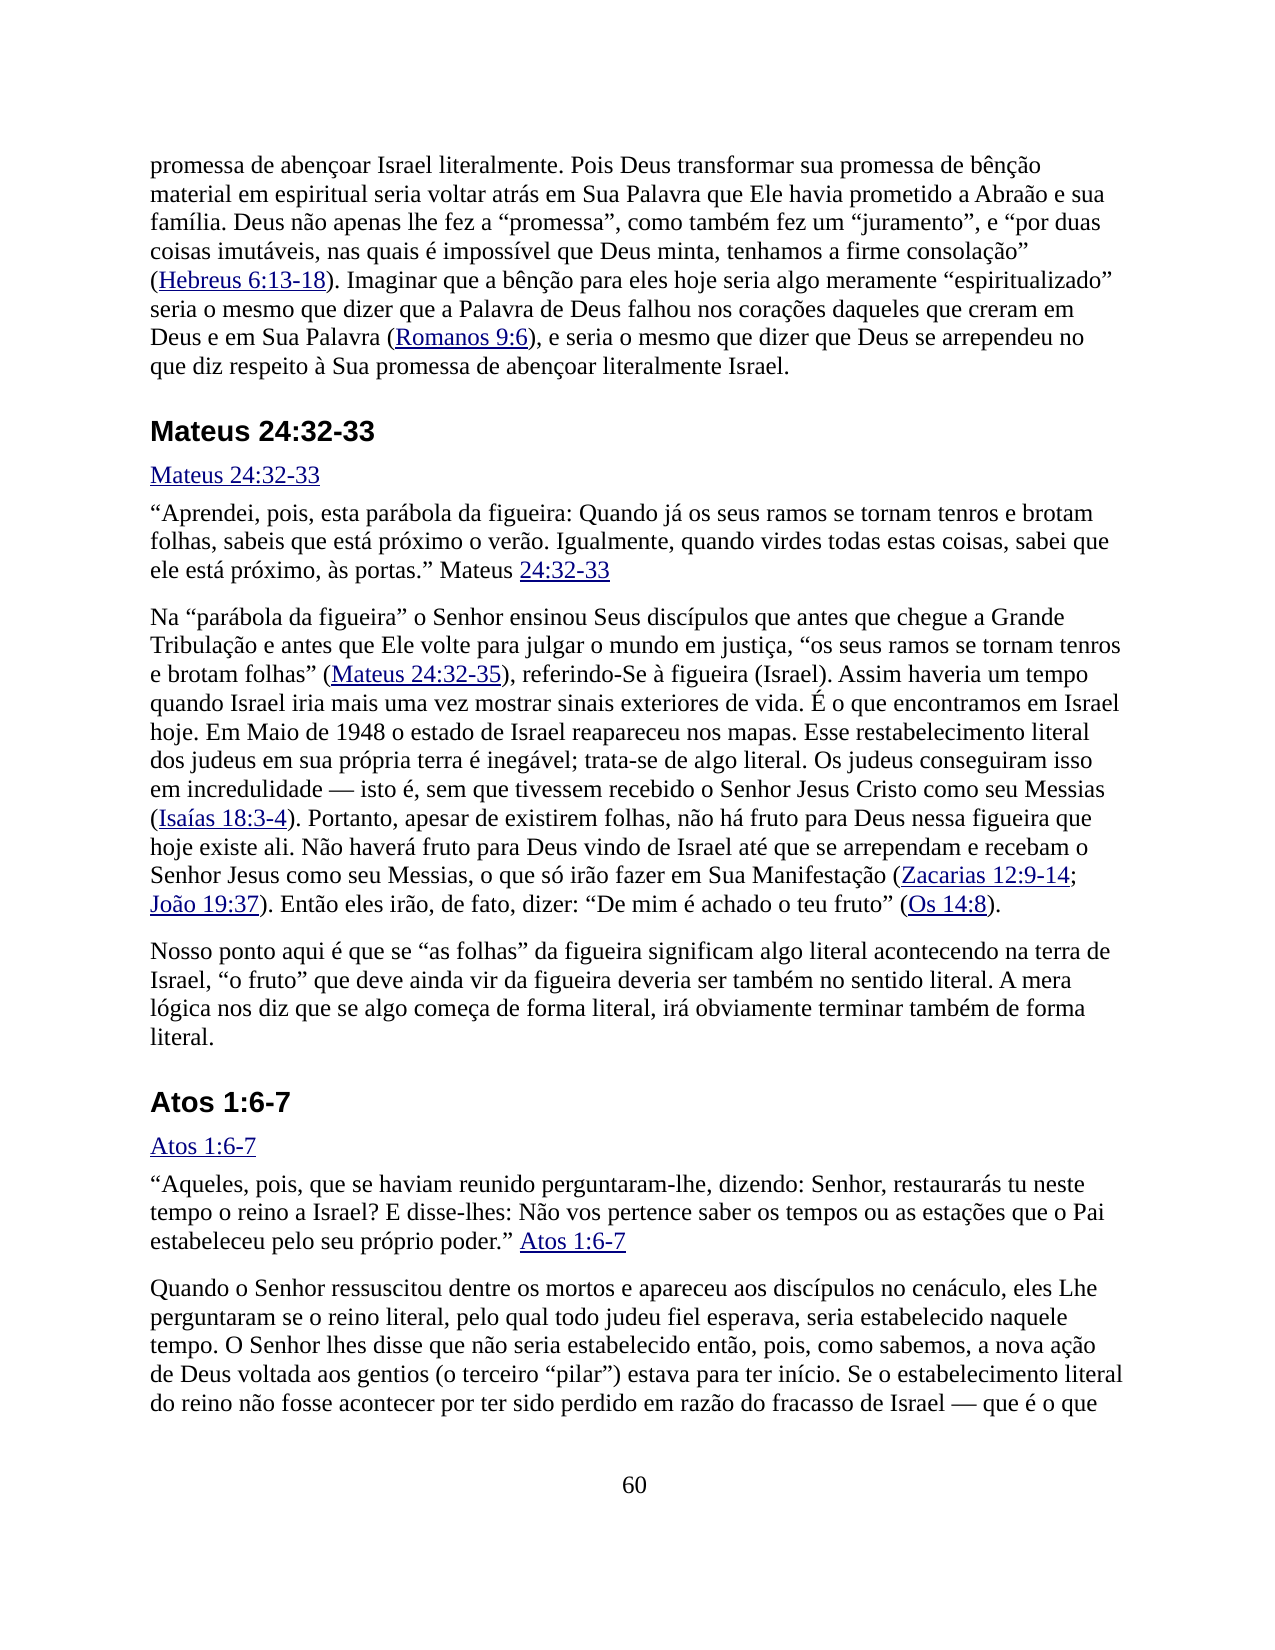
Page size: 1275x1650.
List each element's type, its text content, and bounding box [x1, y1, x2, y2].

text “Aprendei, pois, esta parábola da figueira: Quando já os seus ramos se tornam tenros e brotam folhas, sabeis que está próximo o verão. Igualmente, quando virdes todas estas coisas, sabei que ele está próximo, às portas.” Mateus 24:32-33 [150, 498, 1125, 584]
text Nosso ponto aqui é que se “as folhas” da figueira significam algo literal acontecendo na terra de Israel, “o fruto” que deve ainda vir da figueira deveria ser também no sentido literal. A mera lógica nos diz que se algo começa de forma literal, irá obviamente terminar também de forma literal. [150, 936, 1125, 1051]
text Mateus 24:32-33 [150, 460, 1125, 489]
subtitle Mateus 24:32-33 [150, 414, 1125, 447]
text “Aqueles, pois, que se haviam reunido perguntaram-lhe, dizendo: Senhor, restaurarás tu neste tempo o reino a Israel? E disse-lhes: Não vos pertence saber os tempos ou as estações que o Pai estabeleceu pelo seu próprio poder.” Atos 1:6-7 [150, 1169, 1125, 1255]
text Atos 1:6-7 [150, 1131, 1125, 1160]
subtitle Atos 1:6-7 [150, 1085, 1125, 1118]
text Na “parábola da figueira” o Senhor ensinou Seus discípulos que antes que chegue a Grande Tribulação e antes que Ele volte para julgar o mundo em justiça, “os seus ramos se tornam tenros e brotam folhas” (Mateus 24:32-35), referindo-Se à figueira (Israel). Assim haveria um tempo quando Israel iria mais uma vez mostrar sinais exteriores de vida. É o que encontramos em Israel hoje. Em Maio de 1948 o estado de Israel reapareceu nos mapas. Esse restabelecimento literal dos judeus em sua própria terra é inegável; trata-se de algo literal. Os judeus conseguiram isso em incredulidade — isto é, sem que tivessem recebido o Senhor Jesus Cristo como seu Messias (Isaías 18:3-4). Portanto, apesar de existirem folhas, não há fruto para Deus nessa figueira que hoje existe ali. Não haverá fruto para Deus vindo de Israel até que se arrependam e recebam o Senhor Jesus como seu Messias, o que só irão fazer em Sua Manifestação (Zacarias 12:9-14; João 19:37). Então eles irão, de fato, dizer: “De mim é achado o teu fruto” (Os 14:8). [150, 602, 1125, 918]
text promessa de abençoar Israel literalmente. Pois Deus transformar sua promessa de bênção material em espiritual seria voltar atrás em Sua Palavra que Ele havia prometido a Abraão e sua família. Deus não apenas lhe fez a “promessa”, como também fez um “juramento”, e “por duas coisas imutáveis, nas quais é impossível que Deus minta, tenhamos a firme consolação” (Hebreus 6:13-18). Imaginar que a bênção para eles hoje seria algo meramente “espiritualizado” seria o mesmo que dizer que a Palavra de Deus falhou nos corações daqueles que creram em Deus e em Sua Palavra (Romanos 9:6), e seria o mesmo que dizer que Deus se arrependeu no que diz respeito à Sua promessa de abençoar literalmente Israel. [150, 150, 1125, 380]
text Quando o Senhor ressuscitou dentre os mortos e apareceu aos discípulos no cenáculo, eles Lhe perguntaram se o reino literal, pelo qual todo judeu fiel esperava, seria estabelecido naquele tempo. O Senhor lhes disse que não seria estabelecido então, pois, como sabemos, a nova ação de Deus voltada aos gentios (o terceiro “pilar”) estava para ter início. Se o estabelecimento literal do reino não fosse acontecer por ter sido perdido em razão do fracasso de Israel — que é o que [150, 1273, 1125, 1417]
